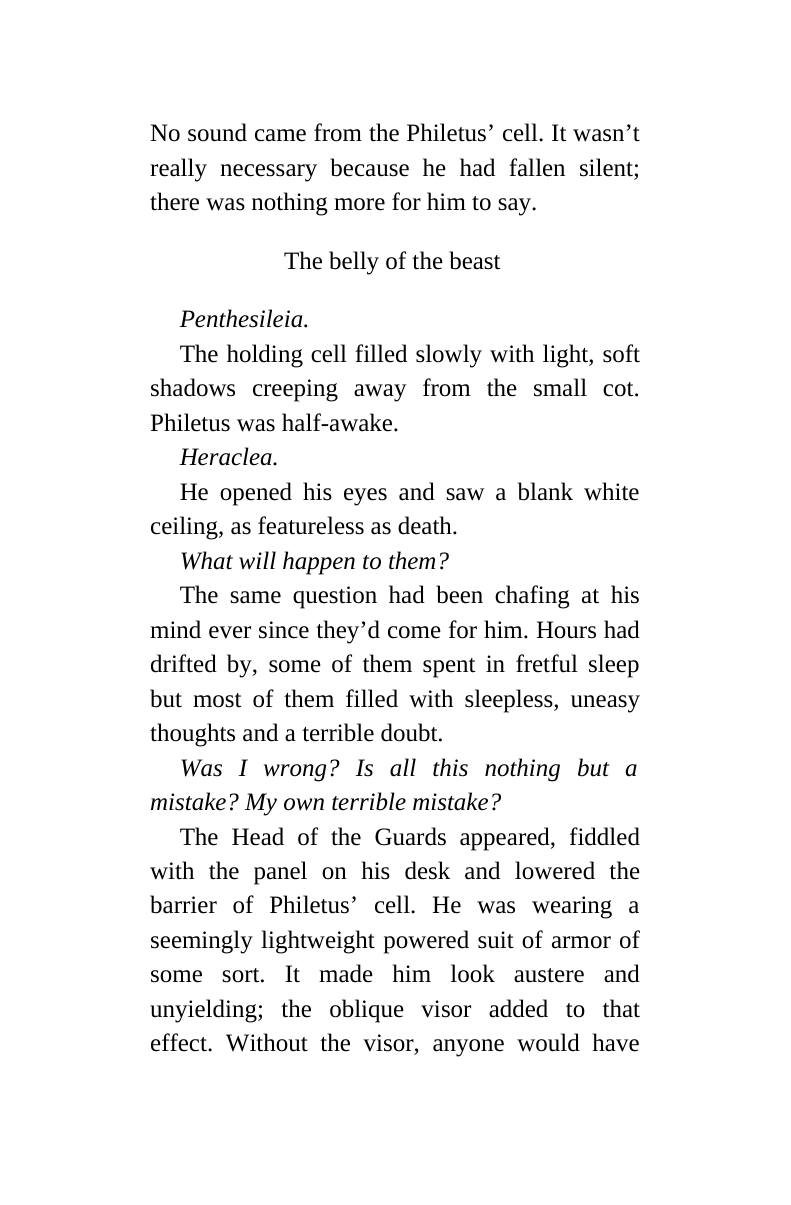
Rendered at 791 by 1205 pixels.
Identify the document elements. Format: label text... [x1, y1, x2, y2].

text The holding cell filled slowly with light, soft shadows creeping away from the small cot. Philetus was half-awake. [150, 339, 640, 437]
text The Head of the Guards appeared, fiddled with the panel on his desk and lowered the barrier of Philetus’ cell. He was wearing a seemingly lightweight powered suit of armor of some sort. It made him look austere and unyielding; the oblique visor added to that effect. Without the visor, anyone would have [150, 822, 640, 1057]
text Penthesileia. [150, 304, 640, 333]
text No sound came from the Philetus’ cell. It wasn’t really necessary because he had fallen silent; there was nothing more for him to say. [150, 118, 640, 216]
text He opened his eyes and saw a blank white ceiling, as featureless as death. [150, 477, 640, 540]
text Heraclea. [150, 442, 640, 471]
text What will happen to them? [150, 546, 640, 574]
text Was I wrong? Is all this nothing but a mistake? My own terrible mistake? [150, 753, 640, 816]
text The belly of the beast [150, 246, 640, 274]
text The same question had been chafing at his mind ever since they’d come for him. Hours had drifted by, some of them spent in fretful sleep but most of them filled with sleepless, uneasy thoughts and a terrible doubt. [150, 580, 640, 747]
